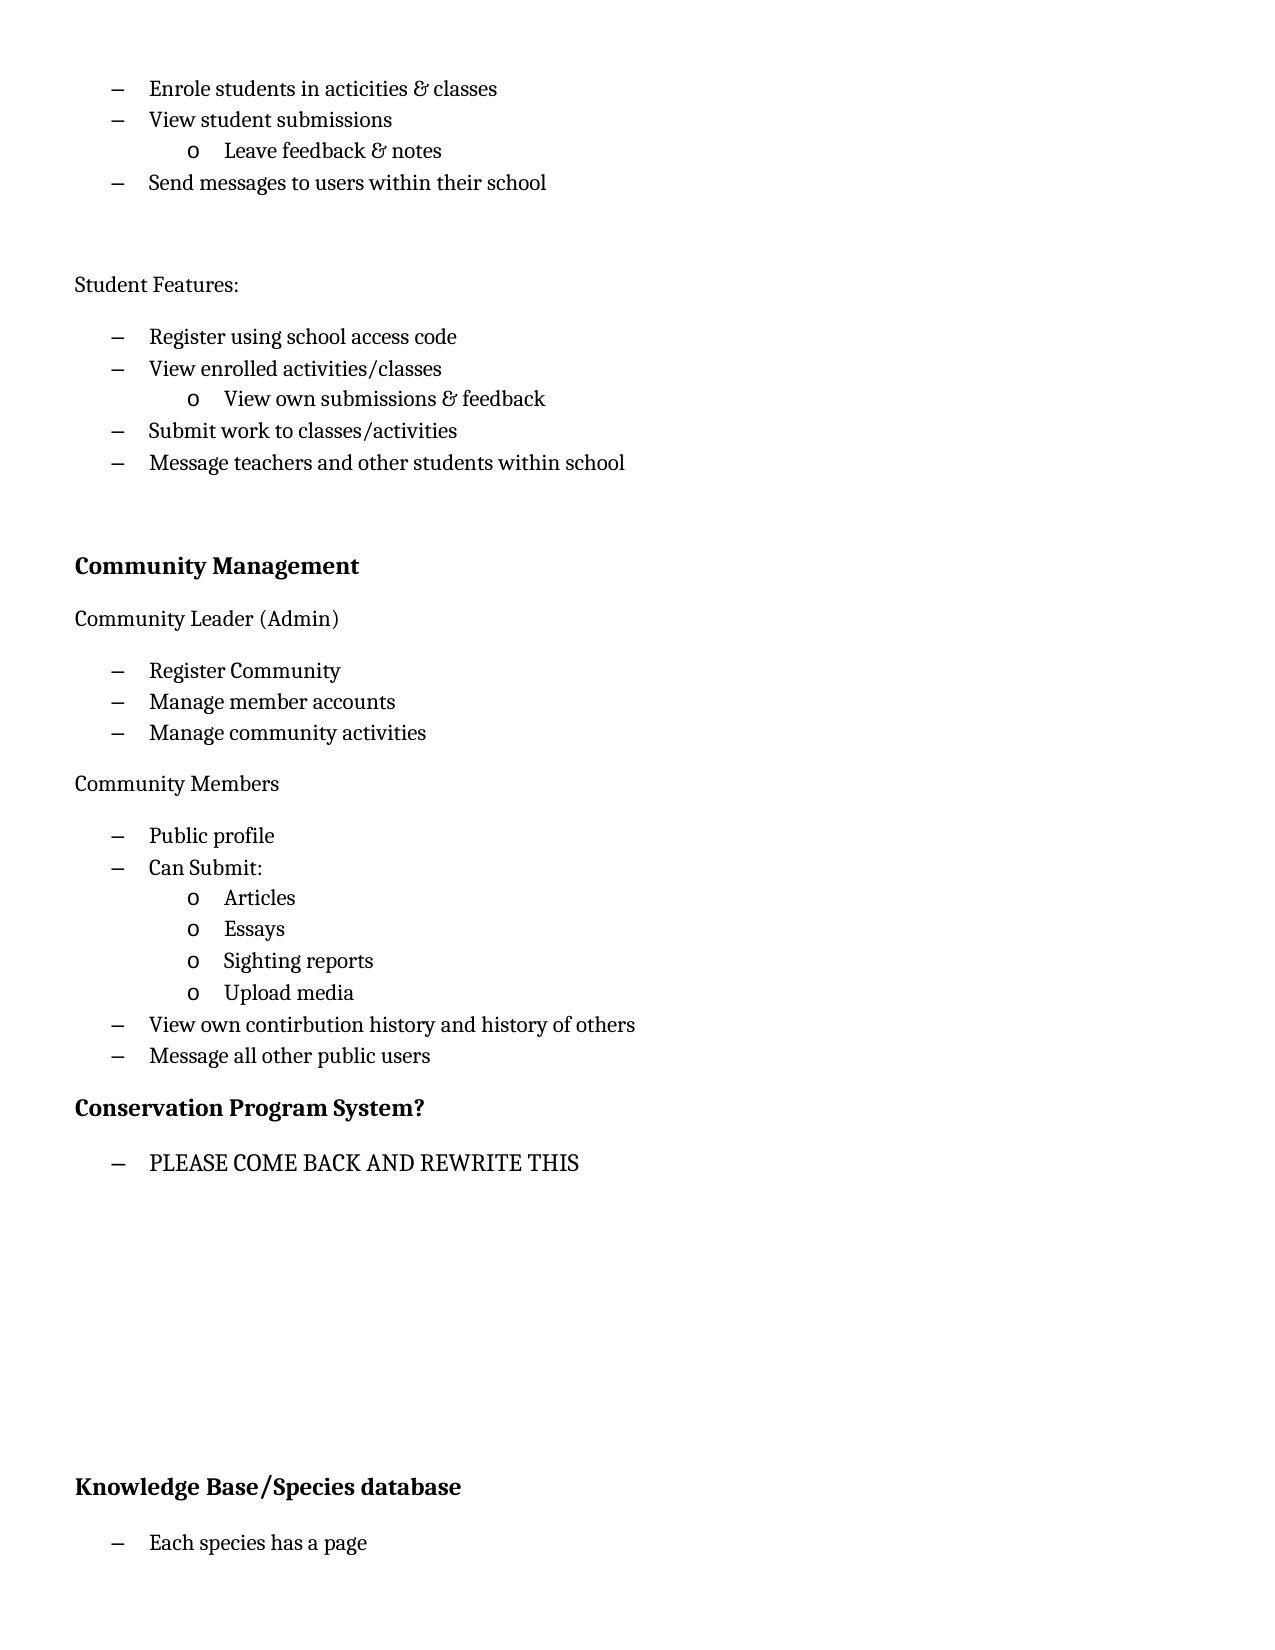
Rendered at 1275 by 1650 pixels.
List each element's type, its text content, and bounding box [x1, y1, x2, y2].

list View own submissions & feedback [186, 386, 1200, 413]
list Manage member accounts [111, 688, 1200, 715]
list View student submissions [111, 106, 1200, 133]
list Register Community [111, 657, 1200, 684]
list Submit work to classes/activities [111, 417, 1200, 444]
list View own contirbution history and history of others [111, 1011, 1200, 1038]
list Register using school access code [111, 323, 1200, 350]
text Community Leader (Admin) [75, 606, 1200, 632]
list Message all other public users [111, 1042, 1200, 1069]
text Knowledge Base/Species database [75, 1469, 1200, 1503]
text Conservation Program System? [75, 1094, 1200, 1123]
text Student Features: [75, 272, 1200, 298]
list Message teachers and other students within school [111, 448, 1200, 476]
list View enrolled activities/classes [111, 354, 1200, 382]
list Articles [186, 885, 1200, 912]
text Community Members [75, 771, 1200, 797]
list Enrole students in acticities & classes [111, 75, 1200, 102]
list Send messages to users within their school [111, 169, 1200, 196]
list Can Submit: [111, 853, 1200, 881]
list Manage community activities [111, 719, 1200, 746]
list Each species has a page [111, 1529, 1200, 1556]
list Essays [186, 916, 1200, 944]
list Leave feedback & notes [186, 137, 1200, 165]
list Upload media [186, 979, 1200, 1007]
list Sighting reports [186, 948, 1200, 975]
text Community Management [75, 552, 1200, 580]
list PLEASE COME BACK AND REWRITE THIS [111, 1148, 1200, 1178]
list Public profile [111, 822, 1200, 849]
